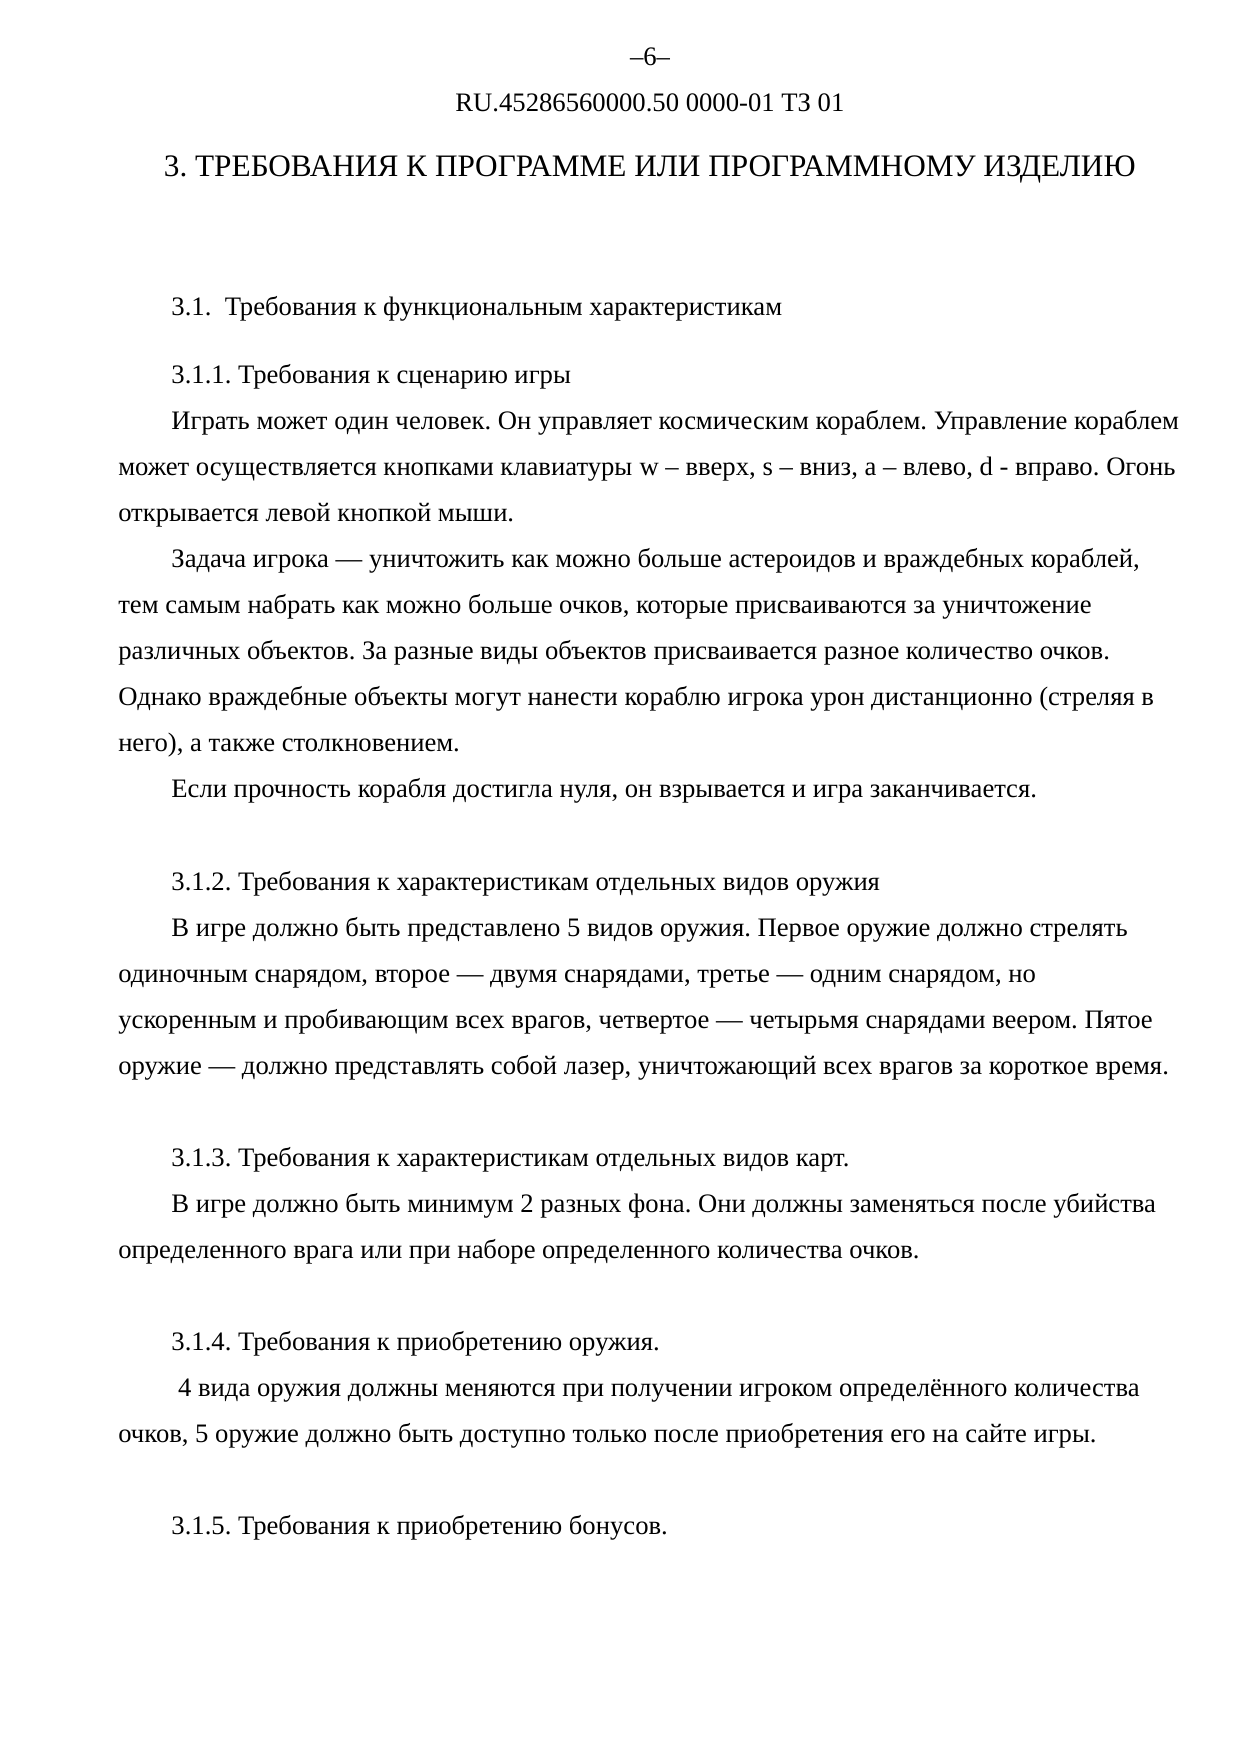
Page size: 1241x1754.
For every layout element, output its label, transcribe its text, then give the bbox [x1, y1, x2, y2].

text 3.1.1. Требования к сценарию игры [118, 358, 1181, 389]
text Играть может один человек. Он управляет космическим кораблем. Управление кораблем может осуществляется кнопками клавиатуры w – вверх, s – вниз, a – влево, d - вправо. Огонь открывается левой кнопкой мыши. [118, 404, 1181, 527]
text 3.1.4. Требования к приобретению оружия. [118, 1325, 1181, 1356]
text 3.1.3. Требования к характеристикам отдельных видов карт. [118, 1141, 1181, 1172]
text Если прочность корабля достигла нуля, он взрывается и игра заканчивается. [118, 773, 1181, 804]
text 4 вида оружия должны меняются при получении игроком определённого количества очков, 5 оружие должно быть доступно только после приобретения его на сайте игры. [118, 1371, 1181, 1448]
text 3.1.2. Требования к характеристикам отдельных видов оружия [118, 865, 1181, 896]
text В игре должно быть минимум 2 разных фона. Они должны заменяться после убийства определенного врага или при наборе определенного количества очков. [118, 1187, 1181, 1264]
text В игре должно быть представлено 5 видов оружия. Первое оружие должно стрелять одиночным снарядом, второе — двумя снарядами, третье — одним снарядом, но ускоренным и пробивающим всех врагов, четвертое — четырьмя снарядами веером. Пятое оружие — должно представлять собой лазер, уничтожающий всех врагов за короткое время. [118, 911, 1181, 1080]
text Задача игрока — уничтожить как можно больше астероидов и враждебных кораблей, тем самым набрать как можно больше очков, которые присваиваются за уничтожение различных объектов. За разные виды объектов присваивается разное количество очков. Однако враждебные объекты могут нанести кораблю игрока урон дистанционно (стреляя в него), а также столкновением. [118, 543, 1181, 758]
subtitle Требования к функциональным характеристикам [118, 290, 1181, 321]
subtitle Требования к программе или программному изделию [118, 148, 1181, 184]
text 3.1.5. Требования к приобретению бонусов. [118, 1509, 1181, 1540]
